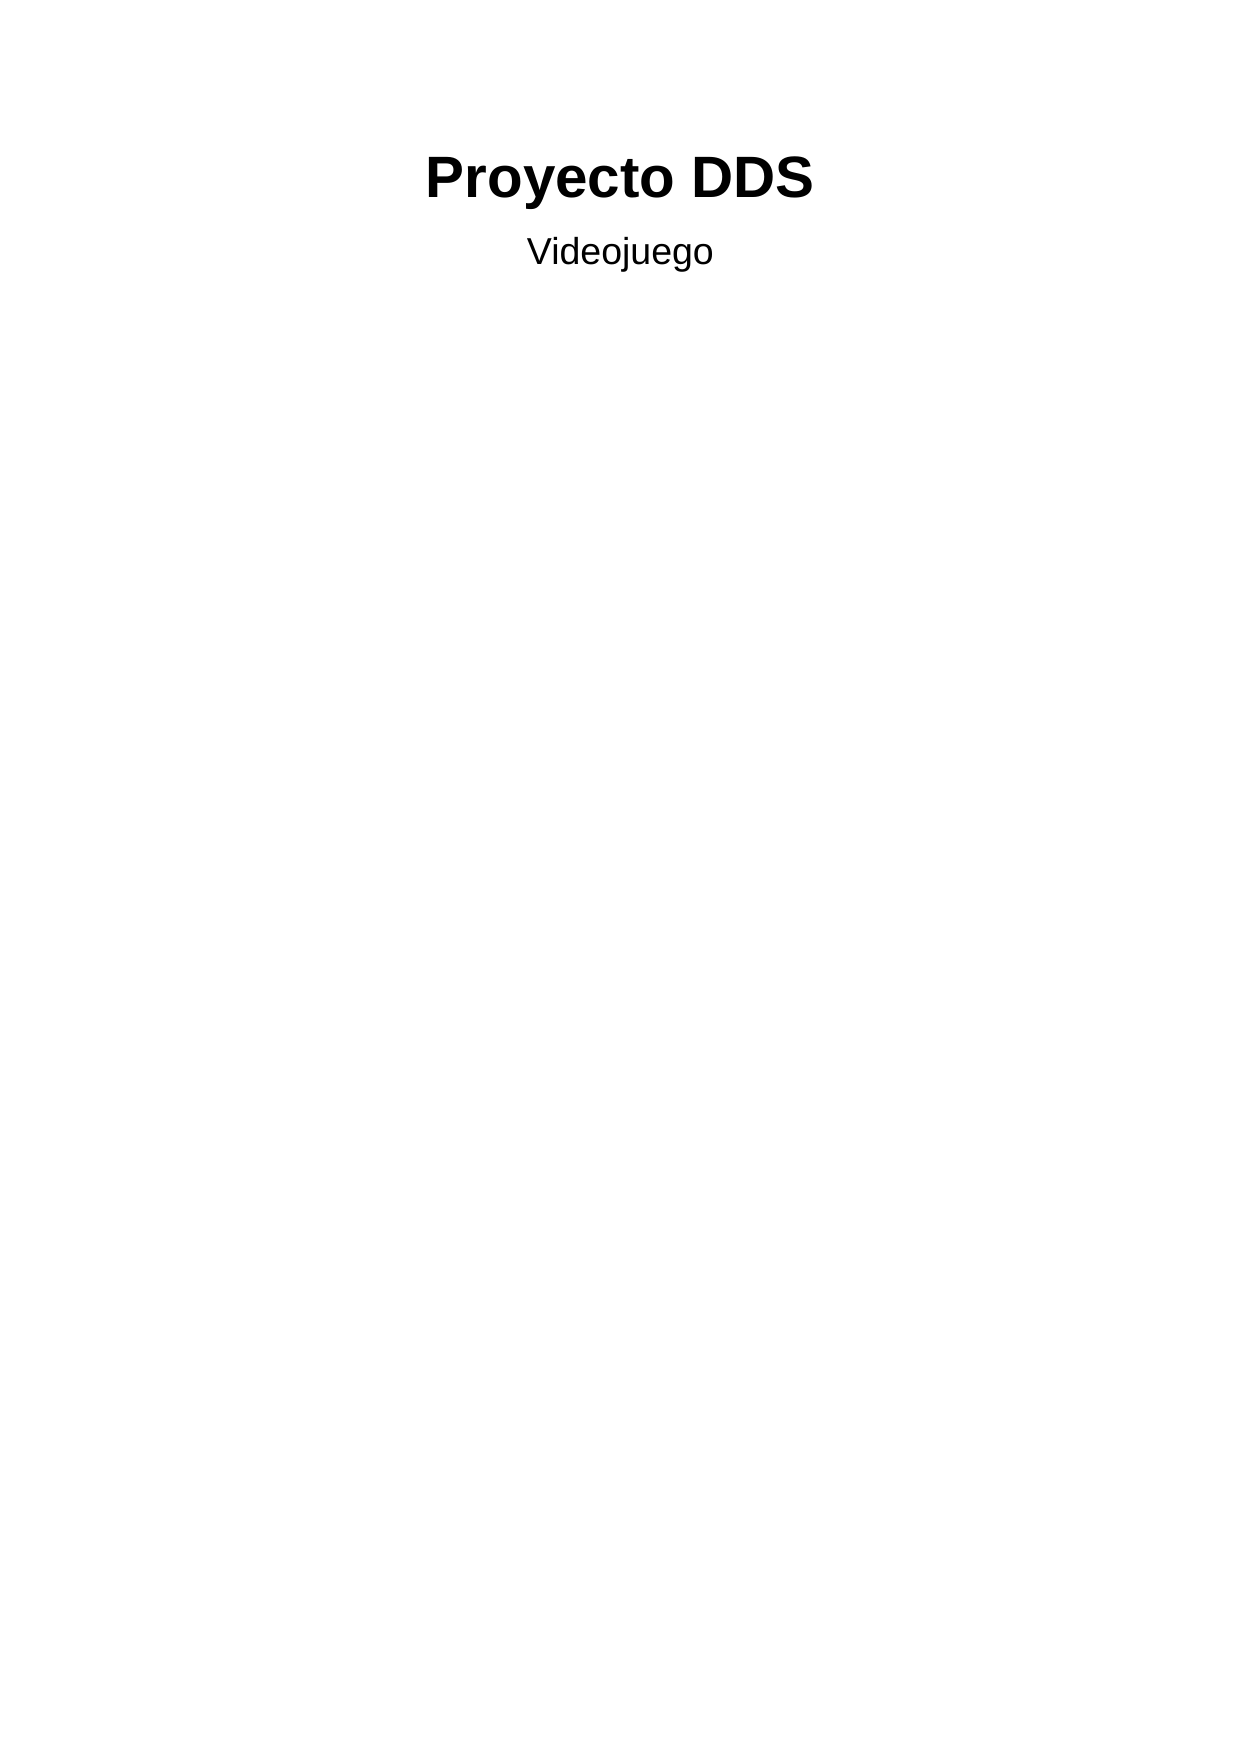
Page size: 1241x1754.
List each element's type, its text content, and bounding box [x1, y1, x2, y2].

text Videojuego [118, 229, 1122, 272]
text Proyecto DDS [118, 143, 1122, 210]
